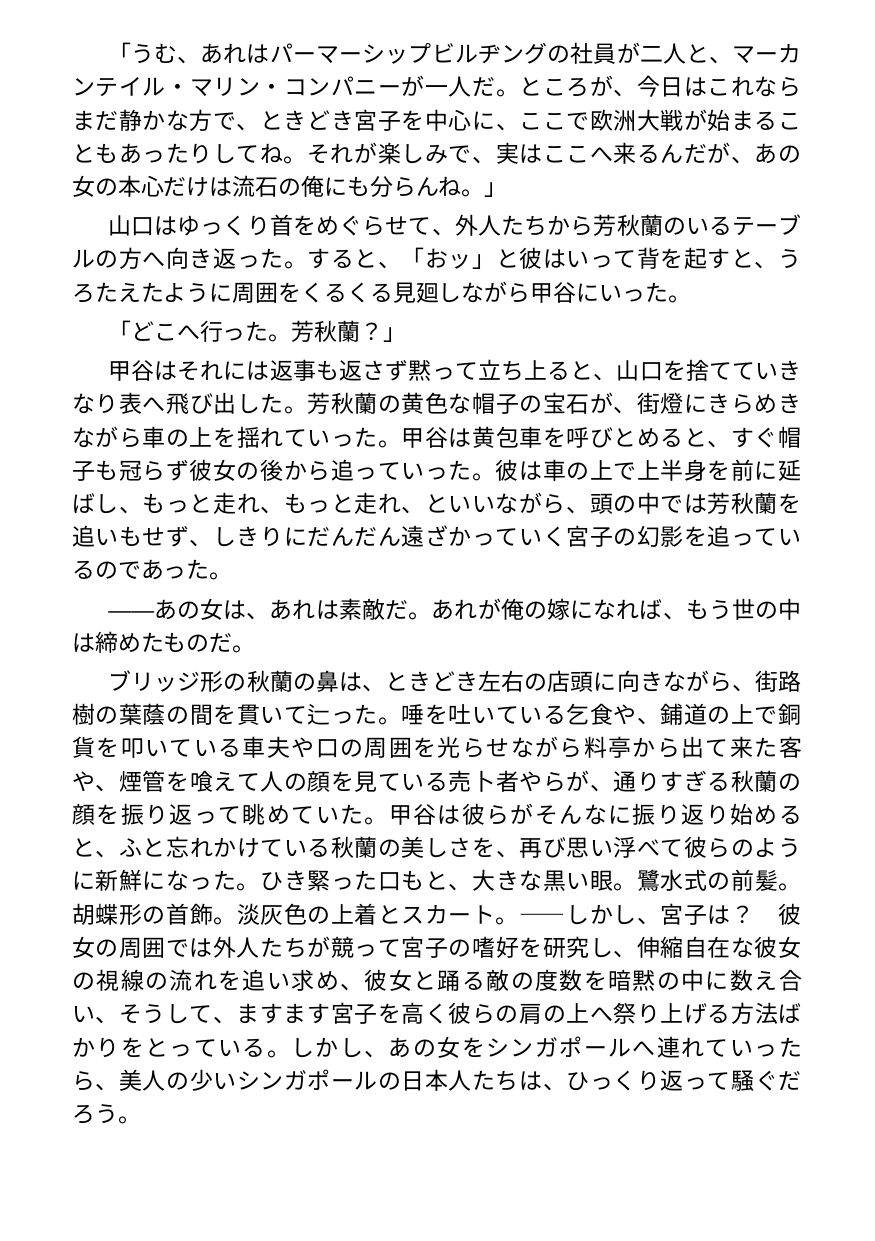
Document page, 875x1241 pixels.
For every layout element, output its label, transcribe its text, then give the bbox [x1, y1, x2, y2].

text 「どこへ行った。芳秋蘭？」 [72, 314, 802, 347]
text ――あの女は、あれは素敵だ。あれが俺の嫁になれば、もう世の中は締めたものだ。 [72, 591, 802, 658]
text ブリッジ形の秋蘭の鼻は、ときどき左右の店頭に向きながら、街路樹の葉蔭の間を貫いて辷った。唾を吐いている乞食や、鋪道の上で銅貨を叩いている車夫や口の周囲を光らせながら料亭から出て来た客や、煙管を喰えて人の顔を見ている売卜者やらが、通りすぎる秋蘭の顔を振り返って眺めていた。甲谷は彼らがそんなに振り返り始めると、ふと忘れかけている秋蘭の美しさを、再び思い浮べて彼らのように新鮮になった。ひき緊った口もと、大きな黒い眼。鷺水式の前髪。胡蝶形の首飾。淡灰色の上着とスカート。――しかし、宮子は？ 彼女の周囲では外人たちが競って宮子の嗜好を研究し、伸縮自在な彼女の視線の流れを追い求め、彼女と踊る敵の度数を暗黙の中に数え合い、そうして、ますます宮子を高く彼らの肩の上へ祭り上げる方法ばかりをとっている。しかし、あの女をシンガポールへ連れていったら、美人の少いシンガポールの日本人たちは、ひっくり返って騒ぐだろう。 [72, 664, 802, 1129]
text 山口はゆっくり首をめぐらせて、外人たちから芳秋蘭のいるテーブルの方へ向き返った。すると、「おッ」と彼はいって背を起すと、うろたえたように周囲をくるくる見廻しながら甲谷にいった。 [72, 208, 802, 308]
text 「うむ、あれはパーマーシップビルヂングの社員が二人と、マーカンテイル・マリン・コンパニーが一人だ。ところが、今日はこれならまだ静かな方で、ときどき宮子を中心に、ここで欧洲大戦が始まることもあったりしてね。それが楽しみで、実はここへ来るんだが、あの女の本心だけは流石の俺にも分らんね。」 [72, 36, 802, 202]
text 甲谷はそれには返事も返さず黙って立ち上ると、山口を捨てていきなり表へ飛び出した。芳秋蘭の黄色な帽子の宝石が、街燈にきらめきながら車の上を揺れていった。甲谷は黄包車を呼びとめると、すぐ帽子も冠らず彼女の後から追っていった。彼は車の上で上半身を前に延ばし、もっと走れ、もっと走れ、といいながら、頭の中では芳秋蘭を追いもせず、しきりにだんだん遠ざかっていく宮子の幻影を追っているのであった。 [72, 353, 802, 586]
